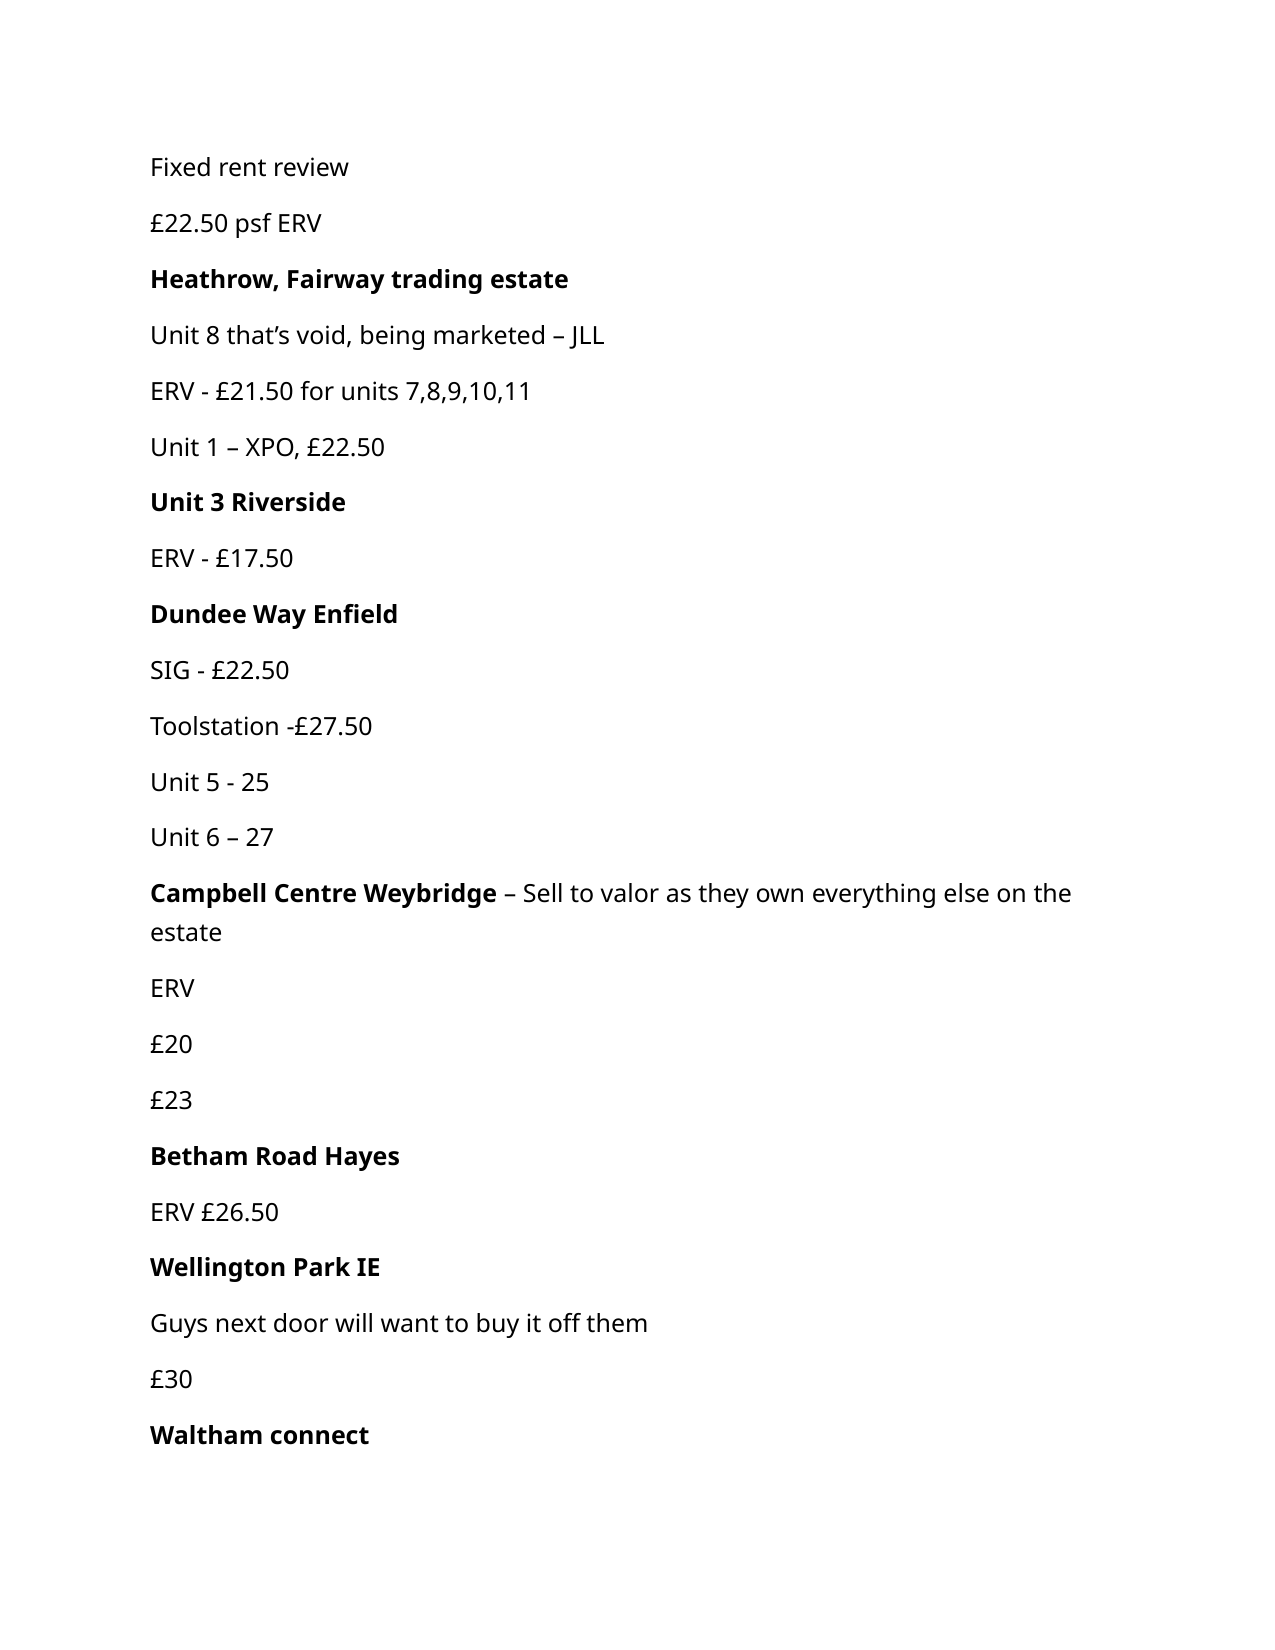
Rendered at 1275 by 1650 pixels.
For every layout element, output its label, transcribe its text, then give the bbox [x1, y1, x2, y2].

text Guys next door will want to buy it off them [150, 1306, 1125, 1340]
text Dundee Way Enfield [150, 597, 1125, 631]
text Betham Road Hayes [150, 1138, 1125, 1172]
text Campbell Centre Weybridge – Sell to valor as they own everything else on the estate [150, 876, 1125, 949]
text Wellington Park IE [150, 1250, 1125, 1284]
text £23 [150, 1082, 1125, 1117]
text Unit 5 - 25 [150, 764, 1125, 798]
text Waltham connect [150, 1417, 1125, 1452]
text Unit 6 – 27 [150, 820, 1125, 854]
text £22.50 psf ERV [150, 206, 1125, 240]
text Unit 1 – XPO, £22.50 [150, 429, 1125, 463]
text Fixed rent review [150, 150, 1125, 184]
text ERV - £17.50 [150, 541, 1125, 575]
text Heathrow, Fairway trading estate [150, 262, 1125, 296]
text SIG - £22.50 [150, 652, 1125, 687]
text Unit 3 Riverside [150, 485, 1125, 519]
text ERV £26.50 [150, 1194, 1125, 1228]
text Toolstation -£27.50 [150, 708, 1125, 742]
text Unit 8 that’s void, being marketed – JLL [150, 317, 1125, 352]
text ERV - £21.50 for units 7,8,9,10,11 [150, 373, 1125, 407]
text £30 [150, 1362, 1125, 1396]
text ERV [150, 971, 1125, 1005]
text £20 [150, 1027, 1125, 1061]
